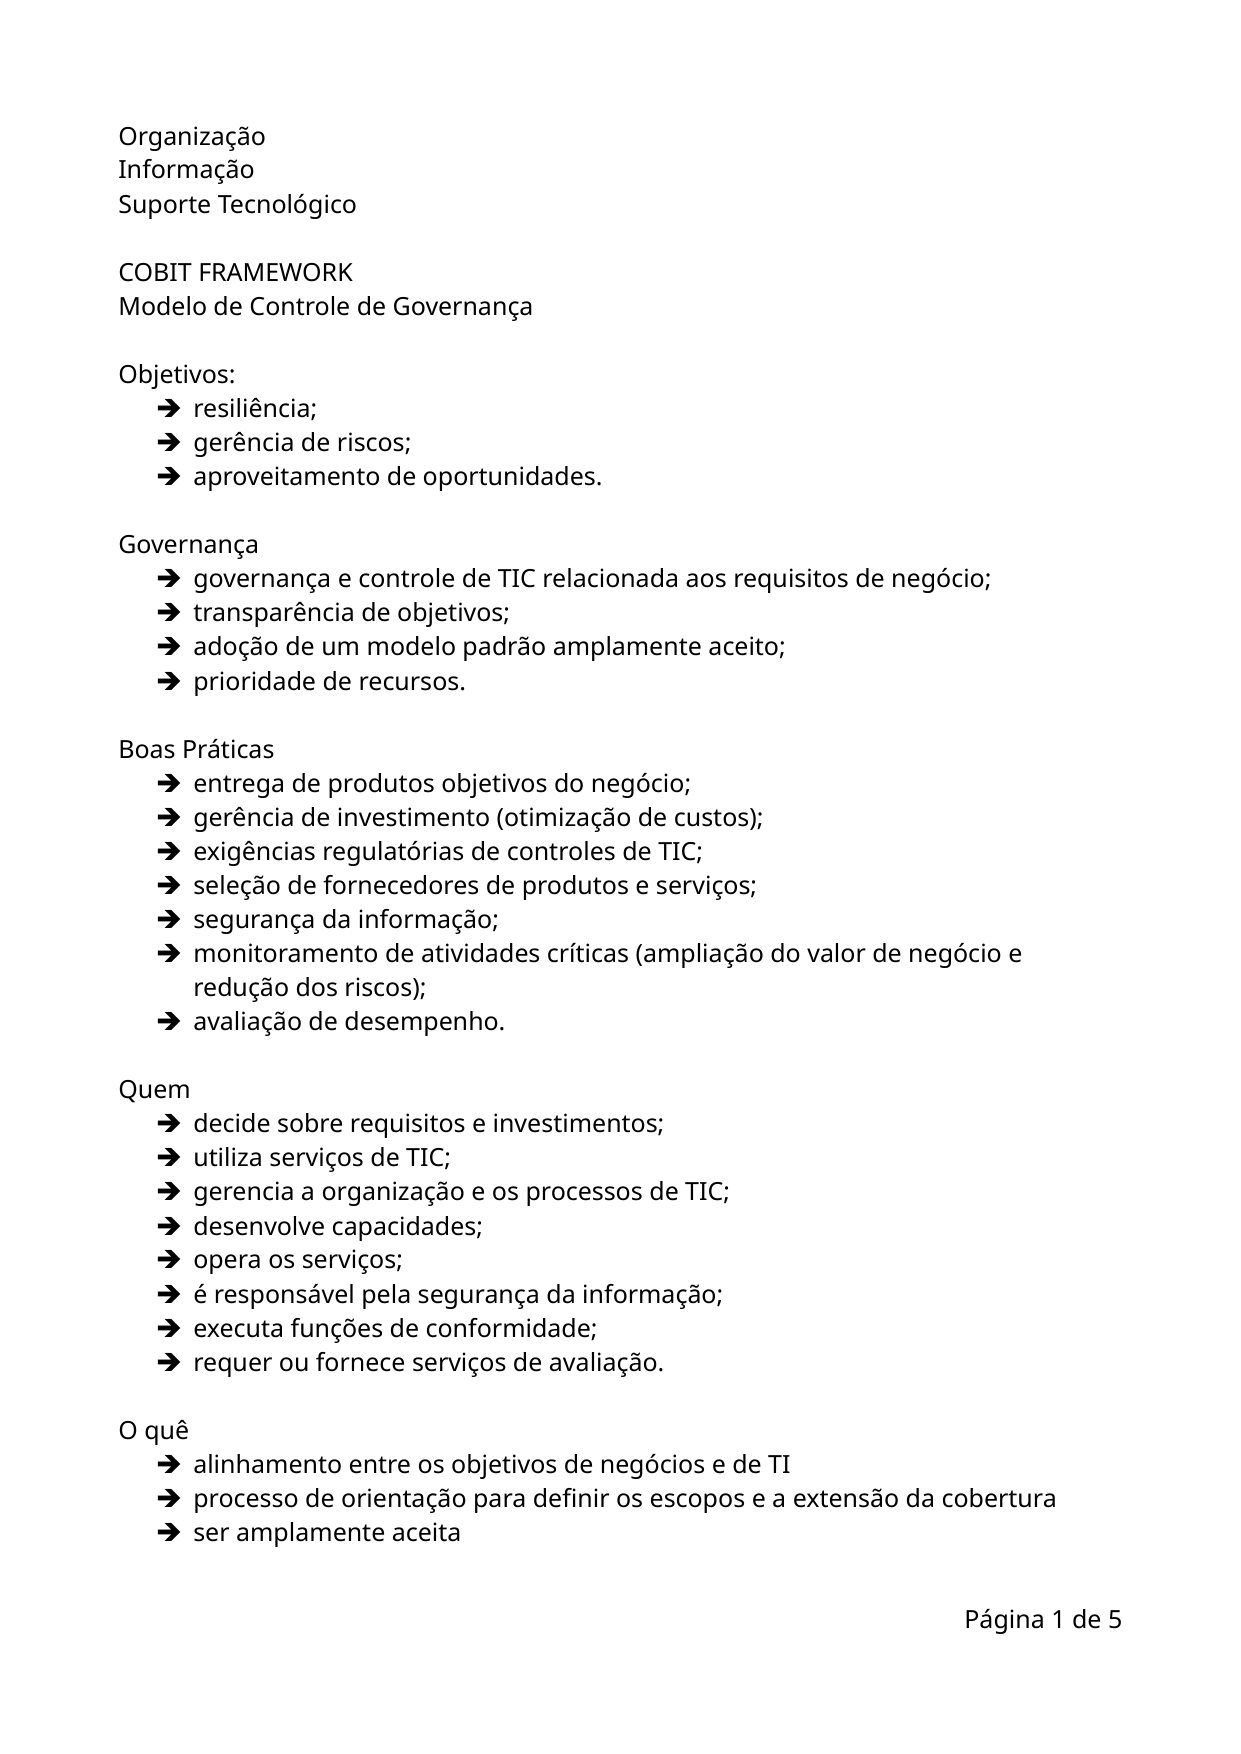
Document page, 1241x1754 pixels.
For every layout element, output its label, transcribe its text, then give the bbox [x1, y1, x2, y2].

text Objetivos: [118, 357, 1122, 391]
list é responsável pela segurança da informação; [156, 1276, 1122, 1310]
list segurança da informação; [156, 902, 1122, 936]
list executa funções de conformidade; [156, 1310, 1122, 1344]
list opera os serviços; [156, 1242, 1122, 1276]
text Modelo de Controle de Governança [118, 288, 1122, 322]
list desenvolve capacidades; [156, 1208, 1122, 1242]
text Suporte Tecnológico [118, 186, 1122, 220]
list seleção de fornecedores de produtos e serviços; [156, 867, 1122, 902]
text Quem [118, 1072, 1122, 1106]
list gerência de investimento (otimização de custos); [156, 799, 1122, 833]
text O quê [118, 1412, 1122, 1447]
list adoção de um modelo padrão amplamente aceito; [156, 629, 1122, 663]
list ser amplamente aceita [156, 1515, 1122, 1549]
list governança e controle de TIC relacionada aos requisitos de negócio; [156, 561, 1122, 595]
text Governança [118, 527, 1122, 561]
list gerência de riscos; [156, 425, 1122, 459]
list transparência de objetivos; [156, 595, 1122, 629]
list exigências regulatórias de controles de TIC; [156, 833, 1122, 867]
list entrega de produtos objetivos do negócio; [156, 765, 1122, 799]
text Organização [118, 118, 1122, 152]
list aproveitamento de oportunidades. [156, 459, 1122, 493]
list processo de orientação para definir os escopos e a extensão da cobertura [156, 1481, 1122, 1515]
list resiliência; [156, 391, 1122, 425]
text COBIT FRAMEWORK [118, 254, 1122, 288]
list utiliza serviços de TIC; [156, 1140, 1122, 1174]
list monitoramento de atividades críticas (ampliação do valor de negócio e redução dos riscos); [156, 936, 1122, 1004]
text Boas Práticas [118, 731, 1122, 765]
list gerencia a organização e os processos de TIC; [156, 1174, 1122, 1208]
list decide sobre requisitos e investimentos; [156, 1106, 1122, 1140]
list requer ou fornece serviços de avaliação. [156, 1344, 1122, 1378]
list avaliação de desempenho. [156, 1004, 1122, 1038]
list alinhamento entre os objetivos de negócios e de TI [156, 1447, 1122, 1481]
text Informação [118, 152, 1122, 186]
list prioridade de recursos. [156, 663, 1122, 697]
